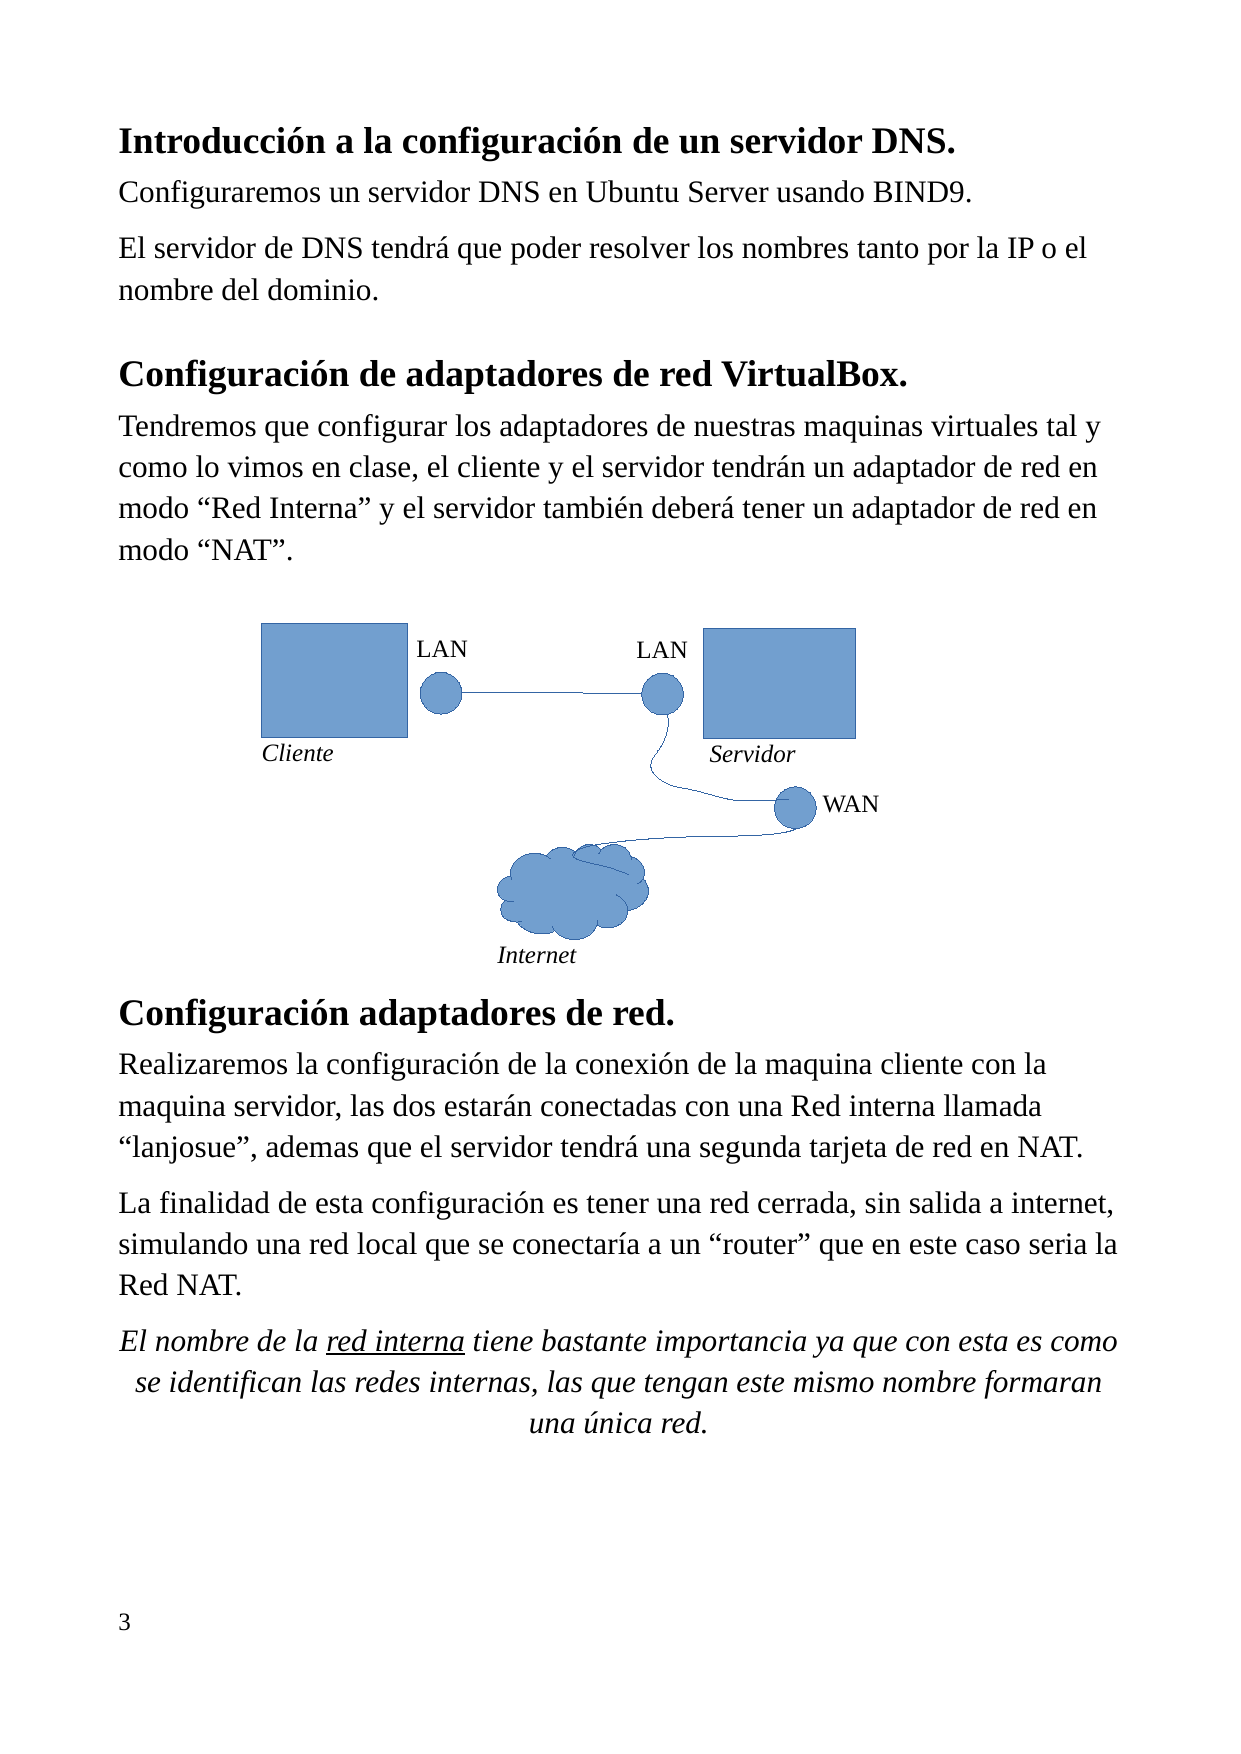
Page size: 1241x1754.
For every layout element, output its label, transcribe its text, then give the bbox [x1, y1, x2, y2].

text Configuraremos un servidor DNS en Ubuntu Server usando BIND9. [118, 174, 1122, 210]
text Realizaremos la configuración de la conexión de la maquina cliente con la maquina servidor, las dos estarán conectadas con una Red interna llamada “lanjosue”, ademas que el servidor tendrá una segunda tarjeta de red en NAT. [118, 1046, 1122, 1164]
subtitle Configuración de adaptadores de red VirtualBox. [118, 352, 1122, 395]
text [636, 857, 648, 884]
text El nombre de la red interna tiene bastante importancia ya que con esta es como se identifican las redes internas, las que tengan este mismo nombre formaran una única red. [118, 1322, 1122, 1441]
text El servidor de DNS tendrá que poder resolver los nombres tanto por la IP o el nombre del dominio. [118, 229, 1122, 307]
text Tendremos que configurar los adaptadores de nuestras maquinas virtuales tal y como lo vimos en clase, el cliente y el servidor tendrán un adaptador de red en modo “Red Interna” y el servidor también deberá tener un adaptador de red en modo “NAT”. [118, 407, 1122, 567]
subtitle Configuración adaptadores de red. [118, 990, 1122, 1033]
subtitle Introducción a la configuración de un servidor DNS. [118, 118, 1122, 161]
text Cliente [261, 738, 407, 767]
text La finalidad de esta configuración es tener una red cerrada, sin salida a internet, simulando una red local que se conectaría a un “router” que en este caso seria la Red NAT. [118, 1184, 1122, 1302]
text Internet [497, 893, 648, 968]
text [497, 857, 519, 885]
text Servidor [703, 739, 856, 768]
